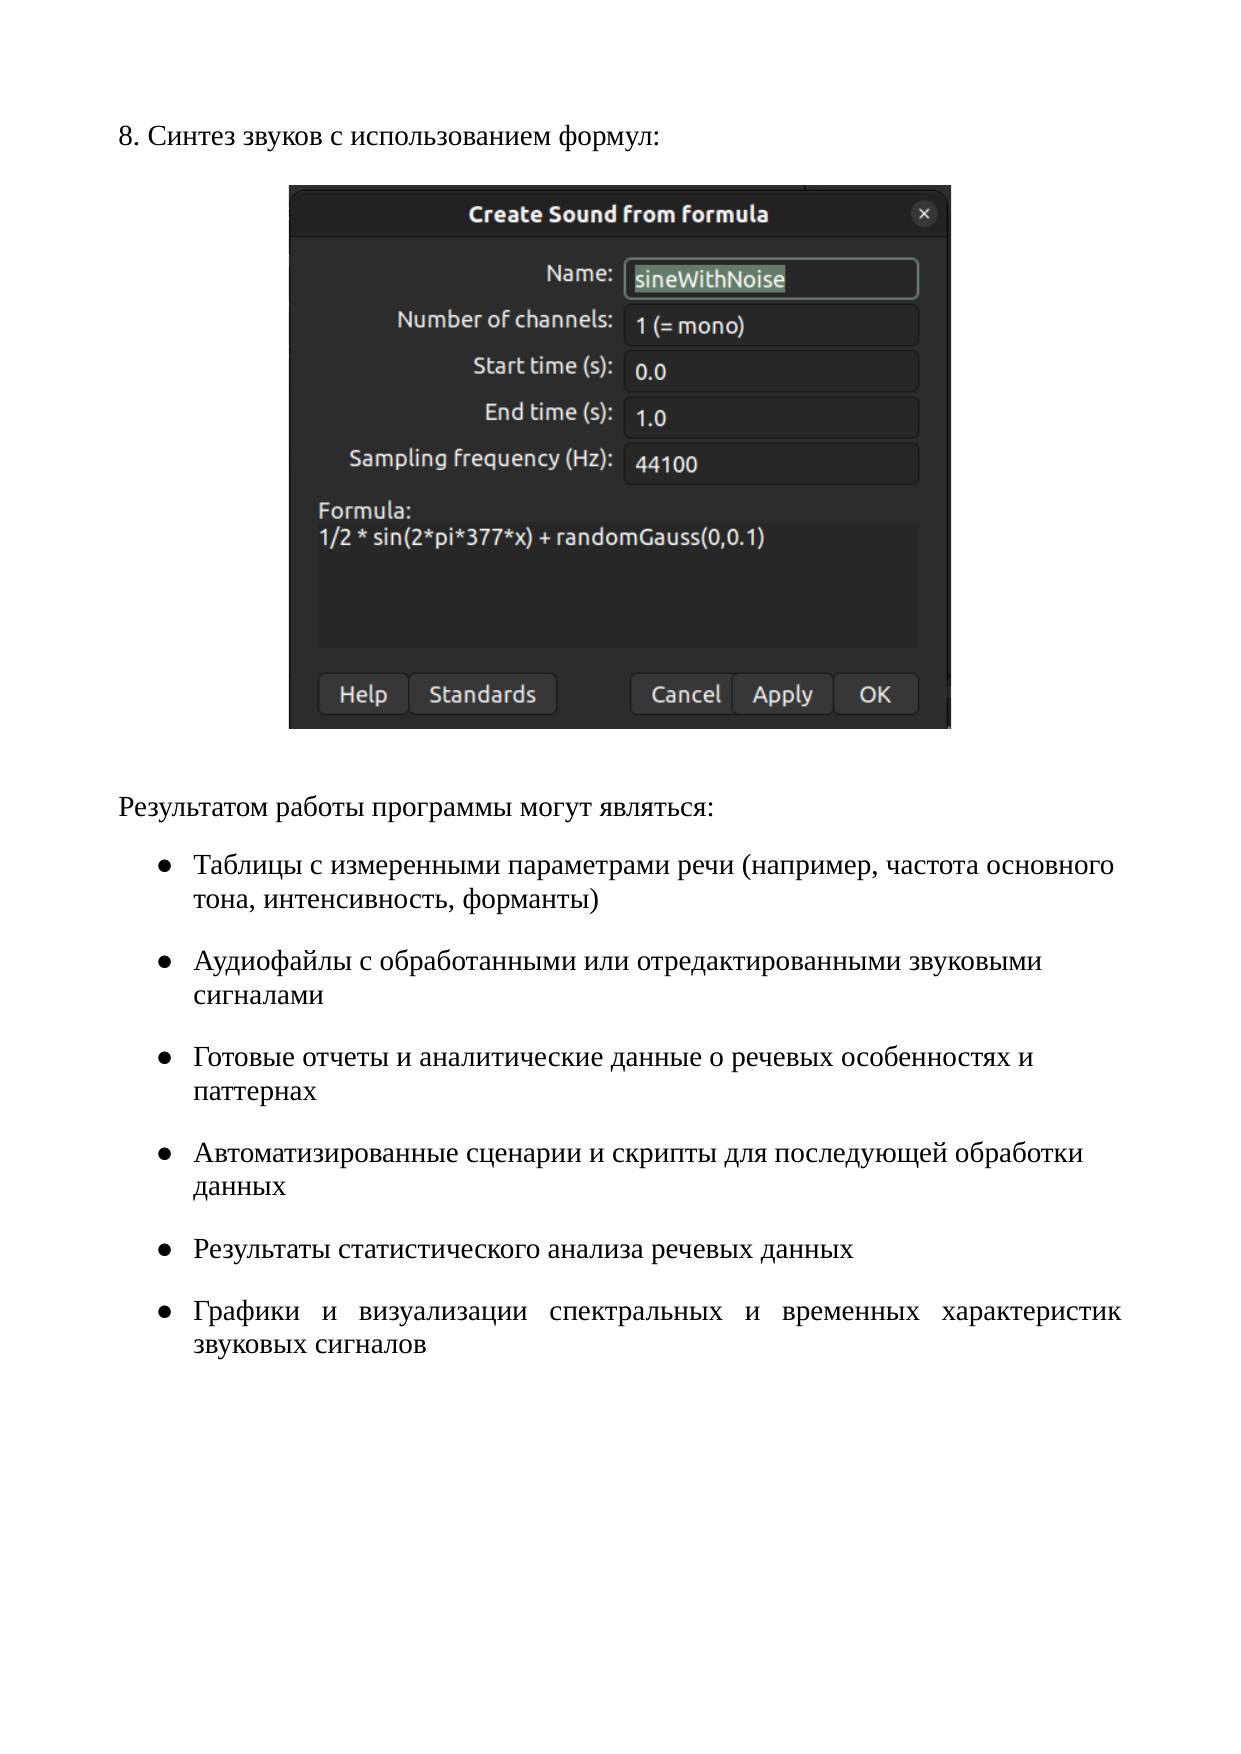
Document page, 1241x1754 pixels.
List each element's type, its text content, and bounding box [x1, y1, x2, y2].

text 8. Синтез звуков с использованием формул: [118, 118, 1122, 152]
list Готовые отчеты и аналитические данные о речевых особенностях и паттернах [156, 1039, 1122, 1106]
text Результатом работы программы могут являться: [118, 789, 1122, 822]
list Автоматизированные сценарии и скрипты для последующей обработки данных [156, 1135, 1122, 1202]
list Результаты статистического анализа речевых данных [156, 1231, 1122, 1264]
list Графики и визуализации спектральных и временных характеристик звуковых сигналов [156, 1293, 1122, 1360]
list Таблицы с измеренными параметрами речи (например, частота основного тона, интенсивность, форманты) [156, 847, 1122, 914]
list Аудиофайлы с обработанными или отредактированными звуковыми сигналами [156, 943, 1122, 1010]
picture [288, 185, 952, 729]
